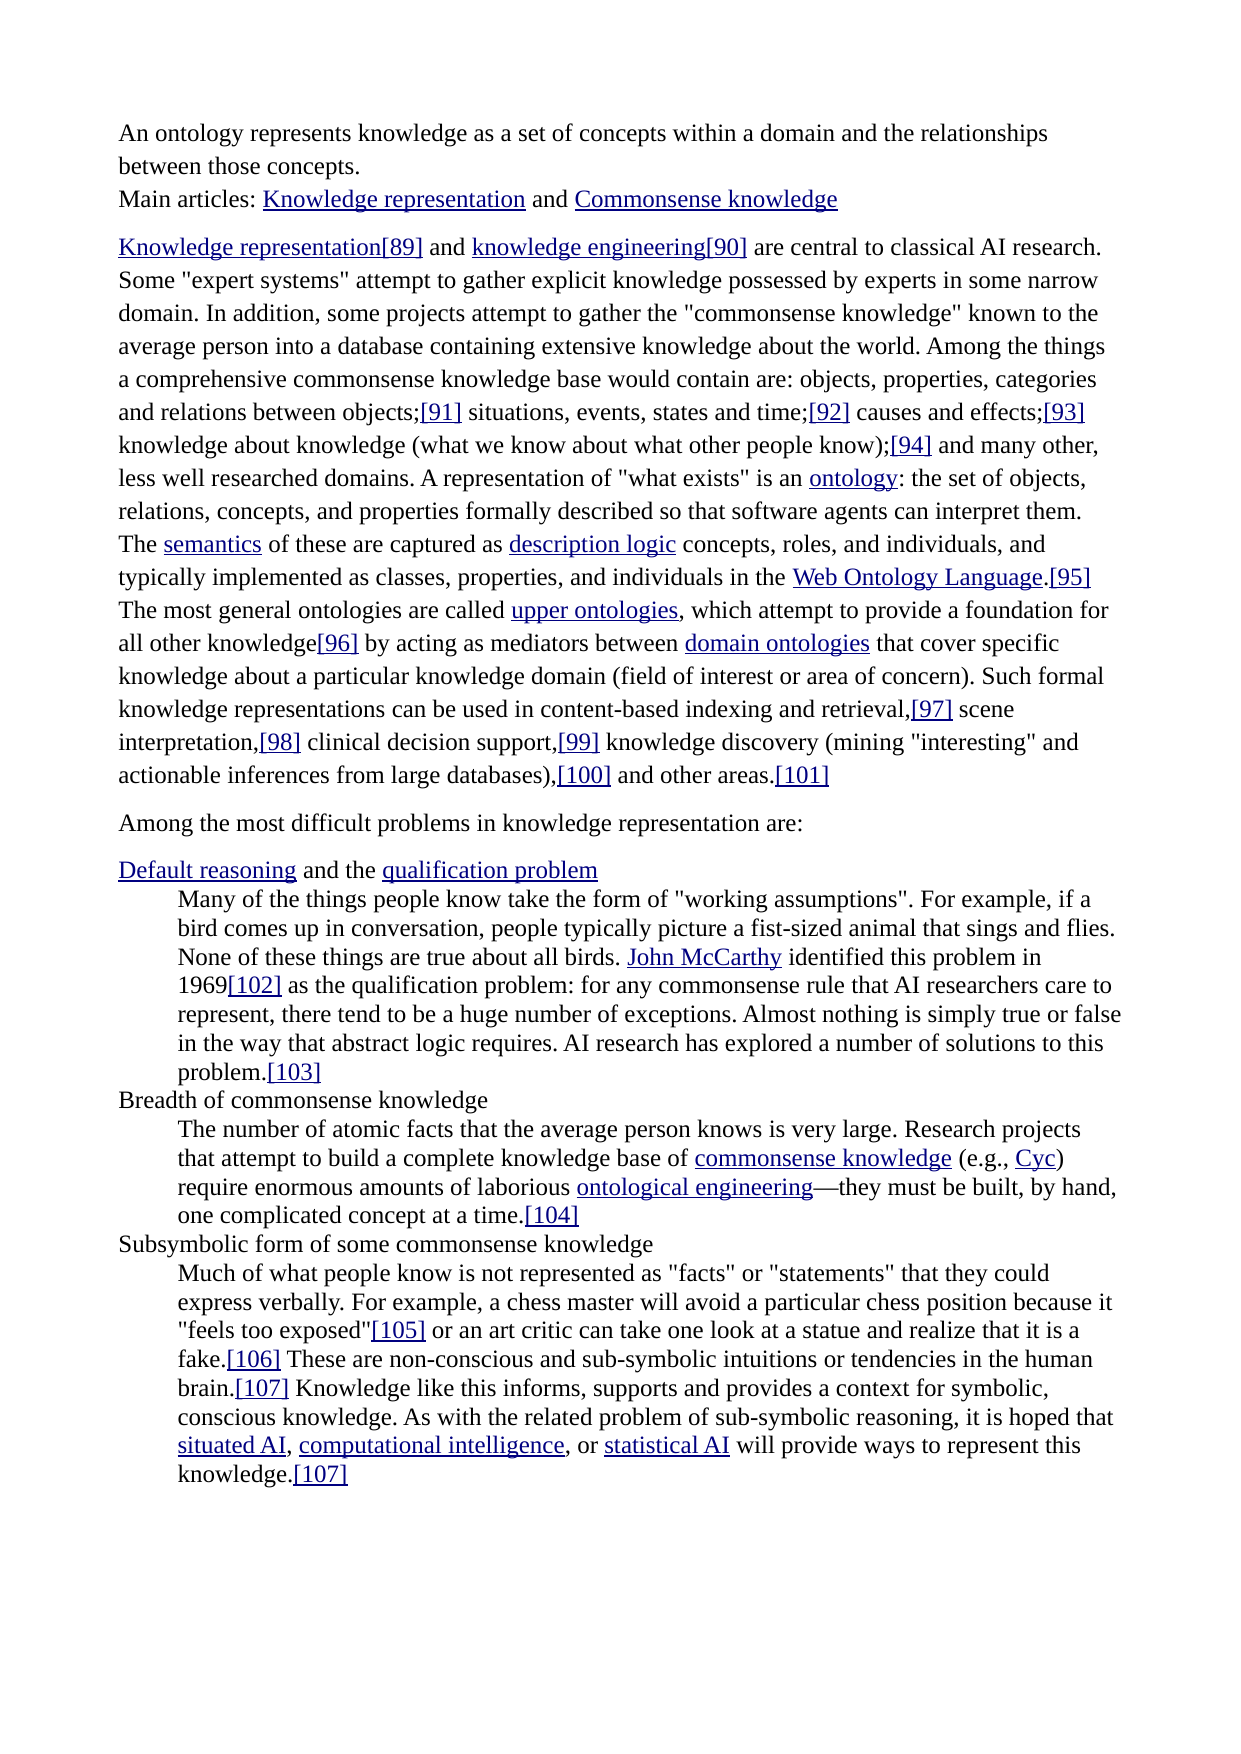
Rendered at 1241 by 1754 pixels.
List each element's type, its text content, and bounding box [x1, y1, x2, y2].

list Many of the things people know take the form of "working assumptions". For example, if a bird comes up in conversation, people typically picture a fist-sized animal that sings and flies. None of these things are true about all birds. John McCarthy identified this problem in 1969[102] as the qualification problem: for any commonsense rule that AI researchers care to represent, there tend to be a huge number of exceptions. Almost nothing is simply true or false in the way that abstract logic requires. AI research has explored a number of solutions to this problem.[103] [177, 884, 1122, 1085]
text An ontology represents knowledge as a set of concepts within a domain and the relationships between those concepts. [118, 118, 1122, 180]
list Much of what people know is not represented as "facts" or "statements" that they could express verbally. For example, a chess master will avoid a particular chess position because it "feels too exposed"[105] or an art critic can take one look at a statue and realize that it is a fake.[106] These are non-conscious and sub-symbolic intuitions or tendencies in the human brain.[107] Knowledge like this informs, supports and provides a context for symbolic, conscious knowledge. As with the related problem of sub-symbolic reasoning, it is hoped that situated AI, computational intelligence, or statistical AI will provide ways to represent this knowledge.[107] [177, 1258, 1122, 1488]
subtitle Breadth of commonsense knowledge [118, 1085, 1122, 1114]
text Knowledge representation[89] and knowledge engineering[90] are central to classical AI research. Some "expert systems" attempt to gather explicit knowledge possessed by experts in some narrow domain. In addition, some projects attempt to gather the "commonsense knowledge" known to the average person into a database containing extensive knowledge about the world. Among the things a comprehensive commonsense knowledge base would contain are: objects, properties, categories and relations between objects;[91] situations, events, states and time;[92] causes and effects;[93] knowledge about knowledge (what we know about what other people know);[94] and many other, less well researched domains. A representation of "what exists" is an ontology: the set of objects, relations, concepts, and properties formally described so that software agents can interpret them. The semantics of these are captured as description logic concepts, roles, and individuals, and typically implemented as classes, properties, and individuals in the Web Ontology Language.[95] The most general ontologies are called upper ontologies, which attempt to provide a foundation for all other knowledge[96] by acting as mediators between domain ontologies that cover specific knowledge about a particular knowledge domain (field of interest or area of concern). Such formal knowledge representations can be used in content-based indexing and retrieval,[97] scene interpretation,[98] clinical decision support,[99] knowledge discovery (mining "interesting" and actionable inferences from large databases),[100] and other areas.[101] [118, 232, 1122, 789]
list The number of atomic facts that the average person knows is very large. Research projects that attempt to build a complete knowledge base of commonsense knowledge (e.g., Cyc) require enormous amounts of laborious ontological engineering—they must be built, by hand, one complicated concept at a time.[104] [177, 1114, 1122, 1229]
subtitle Default reasoning and the qualification problem [118, 855, 1122, 884]
text Among the most difficult problems in knowledge representation are: [118, 808, 1122, 836]
subtitle Subsymbolic form of some commonsense knowledge [118, 1229, 1122, 1258]
text Main articles: Knowledge representation and Commonsense knowledge [118, 184, 1122, 213]
